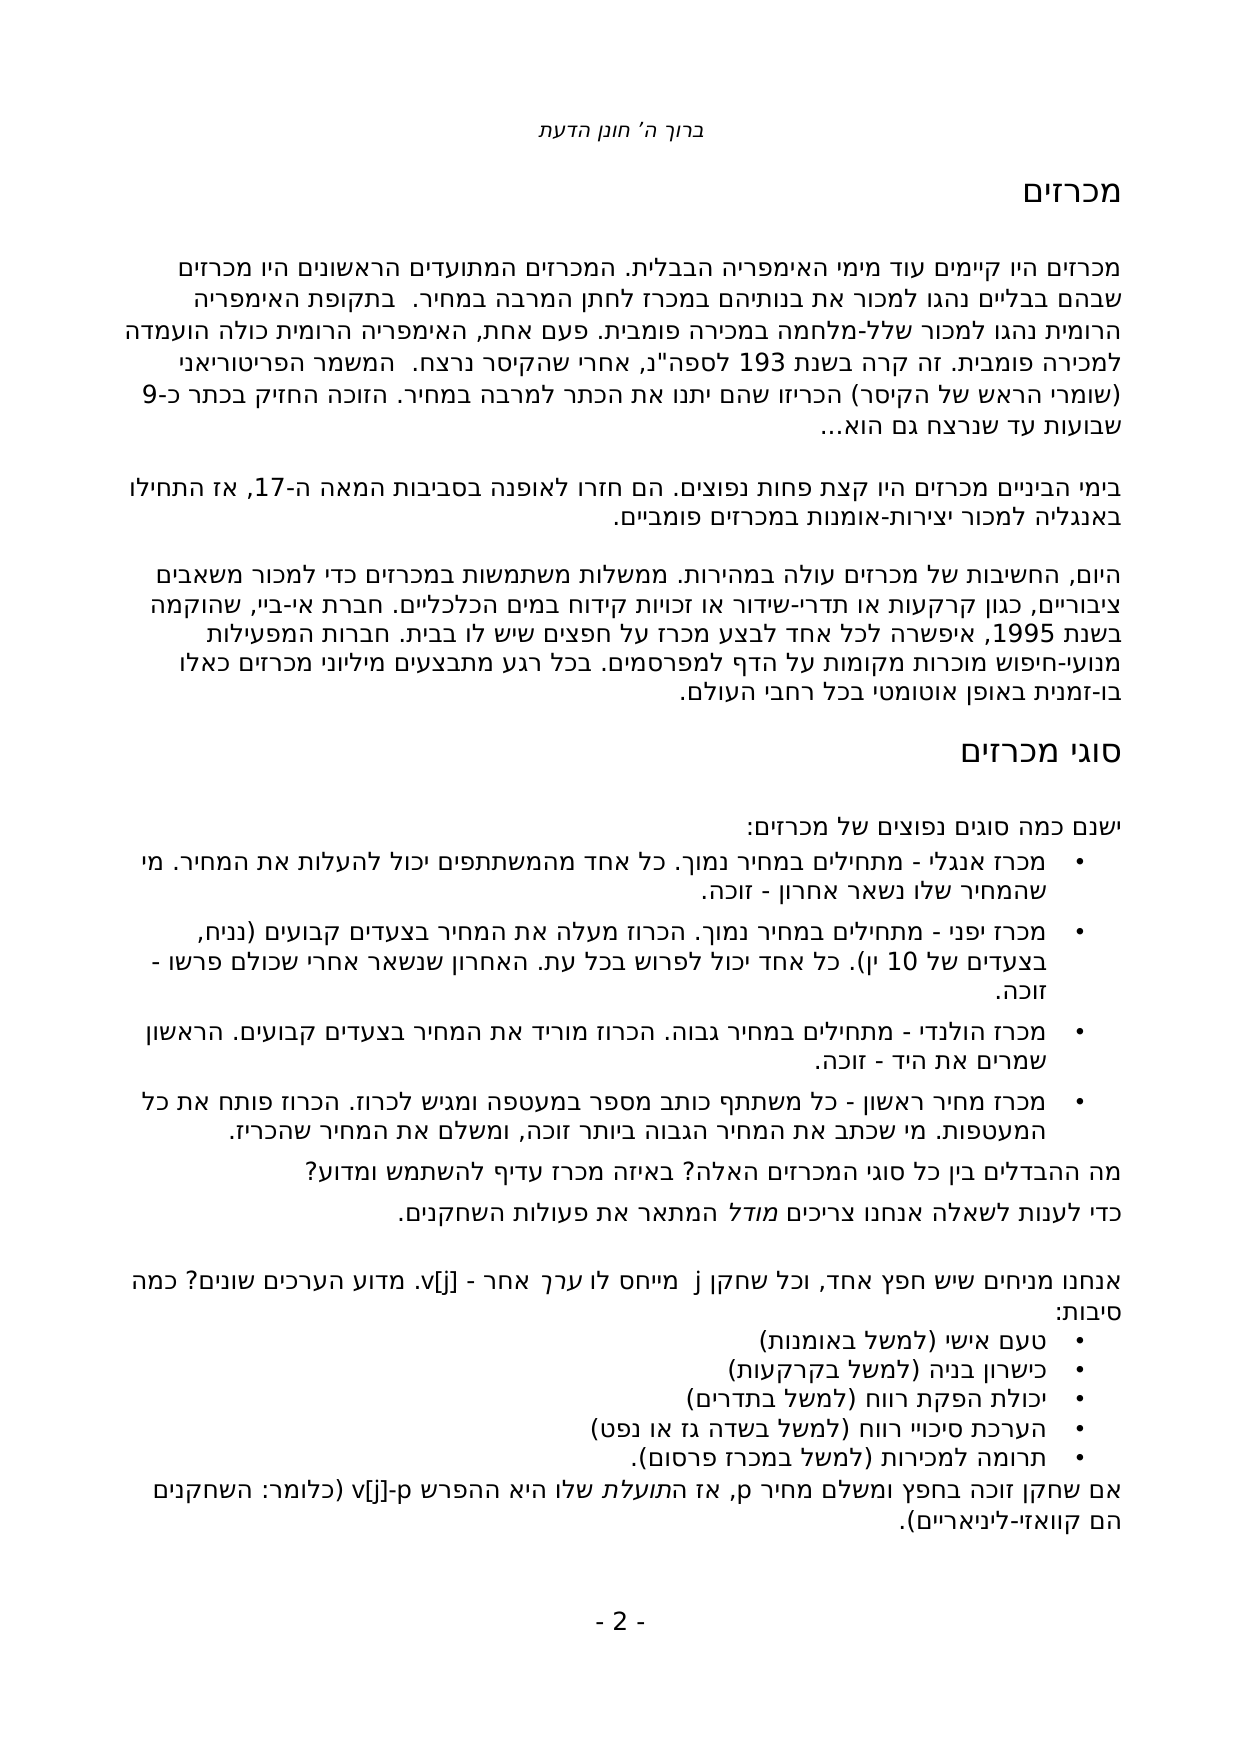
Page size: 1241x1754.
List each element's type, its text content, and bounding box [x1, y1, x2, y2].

list מכרז יפני - מתחילים במחיר נמוך. הכרוז מעלה את המחיר בצעדים קבועים (נניח, בצעדים של 10 ין). כל אחד יכול לפרוש בכל עת. האחרון שנשאר אחרי שכולם פרשו - זוכה. [118, 918, 1084, 1005]
list כישרון בניה (למשל בקרקעות) [118, 1355, 1084, 1384]
subtitle סוגי מכרזים [118, 731, 1122, 770]
text ישנם כמה סוגים נפוצים של מכרזים: [118, 812, 1122, 841]
text מה ההבדלים בין כל סוגי המכרזים האלה? באיזה מכרז עדיף להשתמש ומדוע? [118, 1157, 1122, 1187]
list טעם אישי (למשל באומנות) [118, 1326, 1084, 1355]
text אנחנו מניחים שיש חפץ אחד, וכל שחקן j מייחס לו ערך אחר - v[j]. מדוע הערכים שונים? כמה סיבות: [118, 1263, 1122, 1326]
list תרומה למכירות (למשל במכרז פרסום).‬ [118, 1443, 1084, 1472]
list יכולת הפקת רווח (למשל בתדרים) [118, 1384, 1084, 1414]
text בימי הביניים מכרזים היו קצת פחות נפוצים. הם חזרו לאופנה בסביבות המאה ה-17, אז התחילו באנגליה למכור יצירות-אומנות במכרזים פומביים. [118, 473, 1122, 531]
text היום, החשיבות של מכרזים עולה במהירות. ממשלות משתמשות במכרזים כדי למכור משאבים ציבוריים, כגון קרקעות או תדרי-שידור או זכויות קידוח במים הכלכליים. חברת אי-ביי, שהוקמה בשנת 1995, איפשרה לכל אחד לבצע מכרז על חפצים שיש לו בבית. חברות המפעילות מנועי-חיפוש מוכרות מקומות על הדף למפרסמים. בכל רגע מתבצעים מיליוני מכרזים כאלו בו-זמנית באופן אוטומטי בכל רחבי העולם. [118, 561, 1122, 706]
list הערכת סיכויי רווח (למשל בשדה גז או נפט) [118, 1414, 1084, 1443]
subtitle מכרזים [118, 172, 1122, 211]
text מכרזים היו קיימים עוד מימי האימפריה הבבלית. המכרזים המתועדים הראשונים היו מכרזים שבהם בבליים נהגו למכור את בנותיהם במכרז לחתן המרבה במחיר. בתקופת האימפריה הרומית נהגו למכור שלל-מלחמה במכירה פומבית. פעם אחת, האימפריה הרומית כולה הועמדה למכירה פומבית. זה קרה בשנת 193 לספה"נ, אחרי שהקיסר נרצח. המשמר הפריטוריאני (שומרי הראש של הקיסר) הכריזו שהם יתנו את הכתר למרבה במחיר. הזוכה החזיק בכתר כ-9 שבועות עד שנרצח גם הוא... [118, 253, 1122, 443]
list מכרז הולנדי - מתחילים במחיר גבוה. הכרוז מוריד את המחיר בצעדים קבועים. הראשון שמרים את היד - זוכה. [118, 1017, 1084, 1075]
list מכרז אנגלי - מתחילים במחיר נמוך. כל אחד מהמשתתפים יכול להעלות את המחיר. מי שהמחיר שלו נשאר אחרון - זוכה. [118, 847, 1084, 906]
text אם שחקן זוכה בחפץ ומשלם מחיר p, אז התועלת שלו היא ההפרש v[j]-p (כלומר: השחקנים הם קוואזי-ליניאריים). [118, 1472, 1122, 1535]
text כדי לענות לשאלה אנחנו צריכים מודל המתאר את פעולות השחקנים. [118, 1198, 1122, 1228]
list מכרז מחיר ראשון - כל משתתף כותב מספר במעטפה ומגיש לכרוז. הכרוז פותח את כל המעטפות. מי שכתב את המחיר הגבוה ביותר זוכה, ומשלם את המחיר שהכריז. [118, 1087, 1084, 1146]
